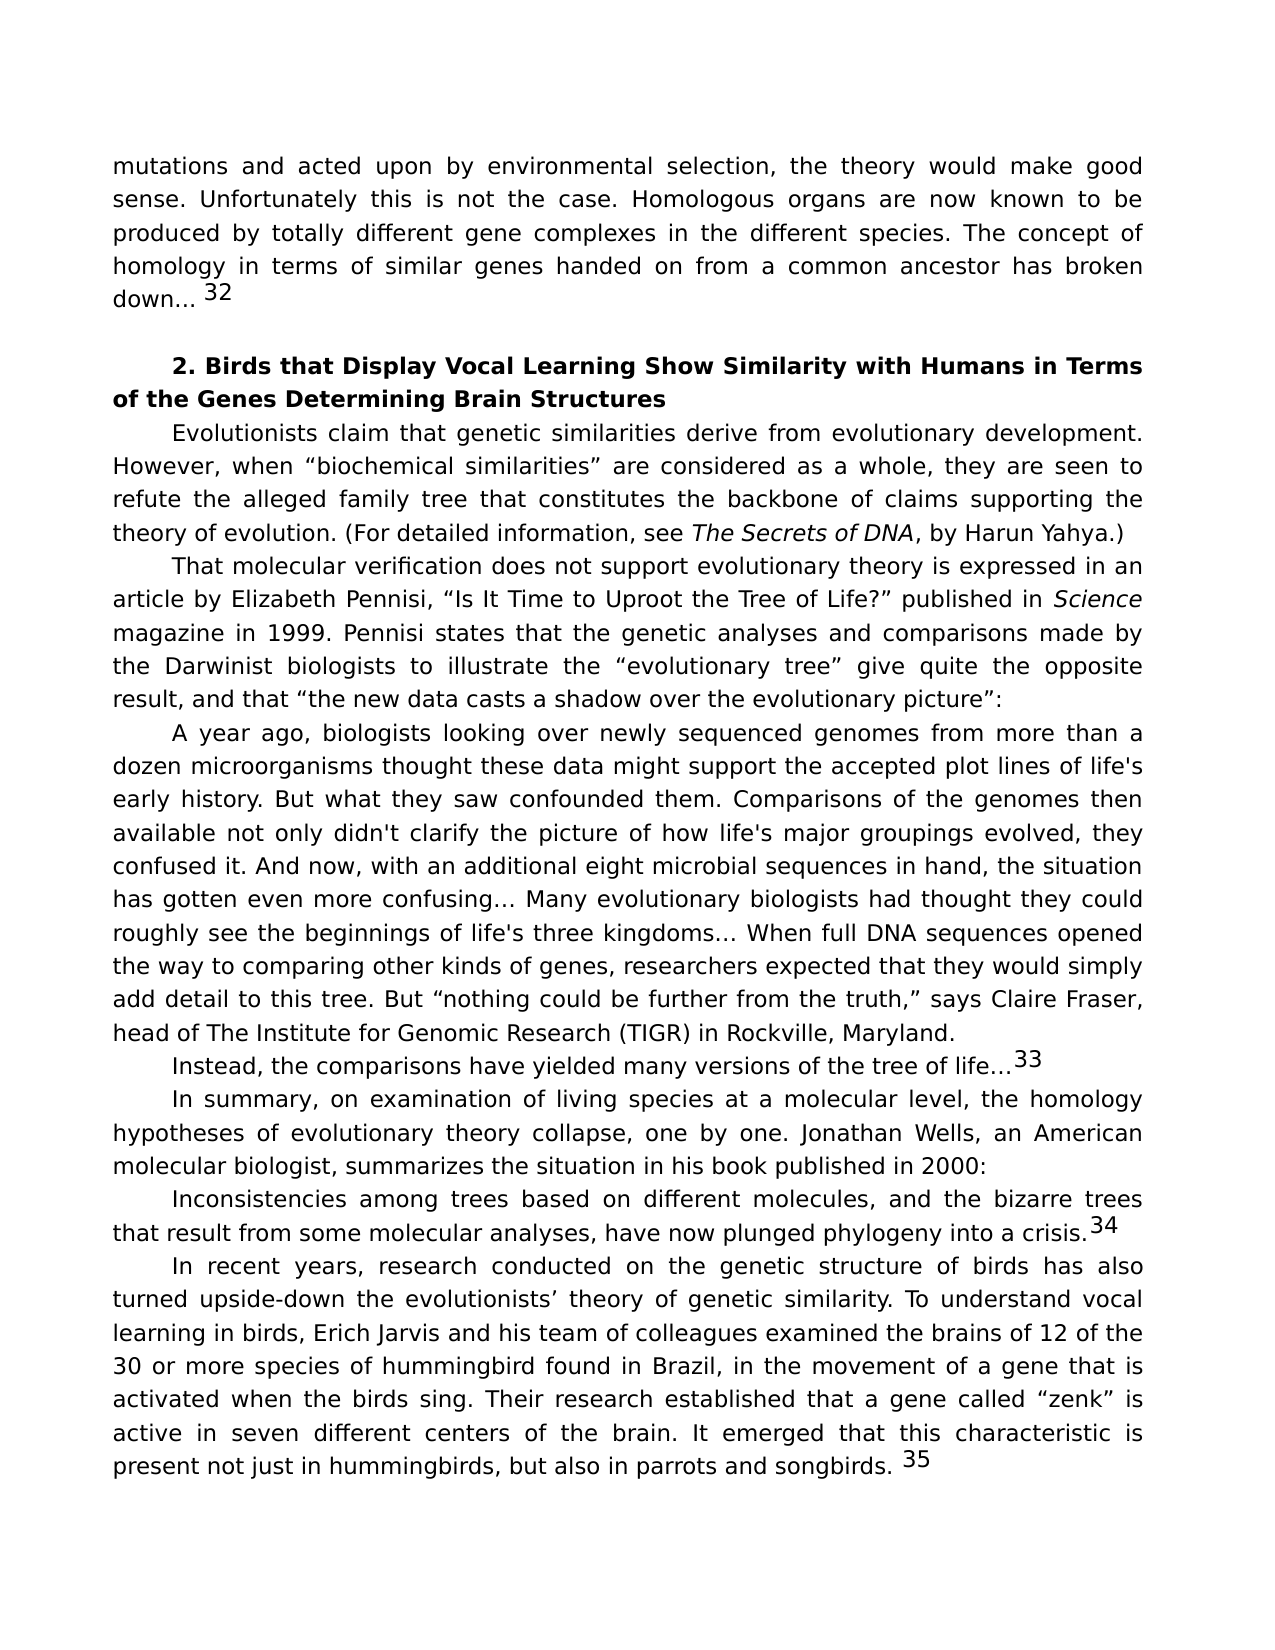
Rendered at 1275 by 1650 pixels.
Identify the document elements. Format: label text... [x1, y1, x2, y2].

text Instead, the comparisons have yielded many versions of the tree of life…33 [112, 1048, 1145, 1081]
text In summary, on examination of living species at a molecular level, the homology hypotheses of evolutionary theory collapse, one by one. Jonathan Wells, an American molecular biologist, summarizes the situation in his book published in 2000: [112, 1081, 1145, 1181]
text Evolutionists claim that genetic similarities derive from evolutionary development. However, when “biochemical similarities” are considered as a whole, they are seen to refute the alleged family tree that constitutes the backbone of claims supporting the theory of evolution. (For detailed information, see The Secrets of DNA, by Harun Yahya.) [112, 414, 1145, 548]
text 2. Birds that Display Vocal Learning Show Similarity with Humans in Terms of the Genes Determining Brain Structures [112, 348, 1145, 414]
text In recent years, research conducted on the genetic structure of birds has also turned upside-down the evolutionists’ theory of genetic similarity. To understand vocal learning in birds, Erich Jarvis and his team of colleagues examined the brains of 12 of the 30 or more species of hummingbird found in Brazil, in the movement of a gene that is activated when the birds sing. Their research established that a gene called “zenk” is active in seven different centers of the brain. It emerged that this characteristic is present not just in hummingbirds, but also in parrots and songbirds. 35 [112, 1248, 1145, 1481]
text Inconsistencies among trees based on different molecules, and the bizarre trees that result from some molecular analyses, have now plunged phylogeny into a crisis.34 [112, 1181, 1145, 1248]
text mutations and acted upon by environmental selection, the theory would make good sense. Unfortunately this is not the case. Homologous organs are now known to be produced by totally different gene complexes in the different species. The concept of homology in terms of similar genes handed on from a common ancestor has broken down... 32 [112, 148, 1145, 314]
text That molecular verification does not support evolutionary theory is expressed in an article by Elizabeth Pennisi, “Is It Time to Uproot the Tree of Life?” published in Science magazine in 1999. Pennisi states that the genetic analyses and comparisons made by the Darwinist biologists to illustrate the “evolutionary tree” give quite the opposite result, and that “the new data casts a shadow over the evolutionary picture”: [112, 548, 1145, 714]
text A year ago, biologists looking over newly sequenced genomes from more than a dozen microorganisms thought these data might support the accepted plot lines of life's early history. But what they saw confounded them. Comparisons of the genomes then available not only didn't clarify the picture of how life's major groupings evolved, they confused it. And now, with an additional eight microbial sequences in hand, the situation has gotten even more confusing… Many evolutionary biologists had thought they could roughly see the beginnings of life's three kingdoms… When full DNA sequences opened the way to comparing other kinds of genes, researchers expected that they would simply add detail to this tree. But “nothing could be further from the truth,” says Claire Fraser, head of The Institute for Genomic Research (TIGR) in Rockville, Maryland. [112, 714, 1145, 1048]
